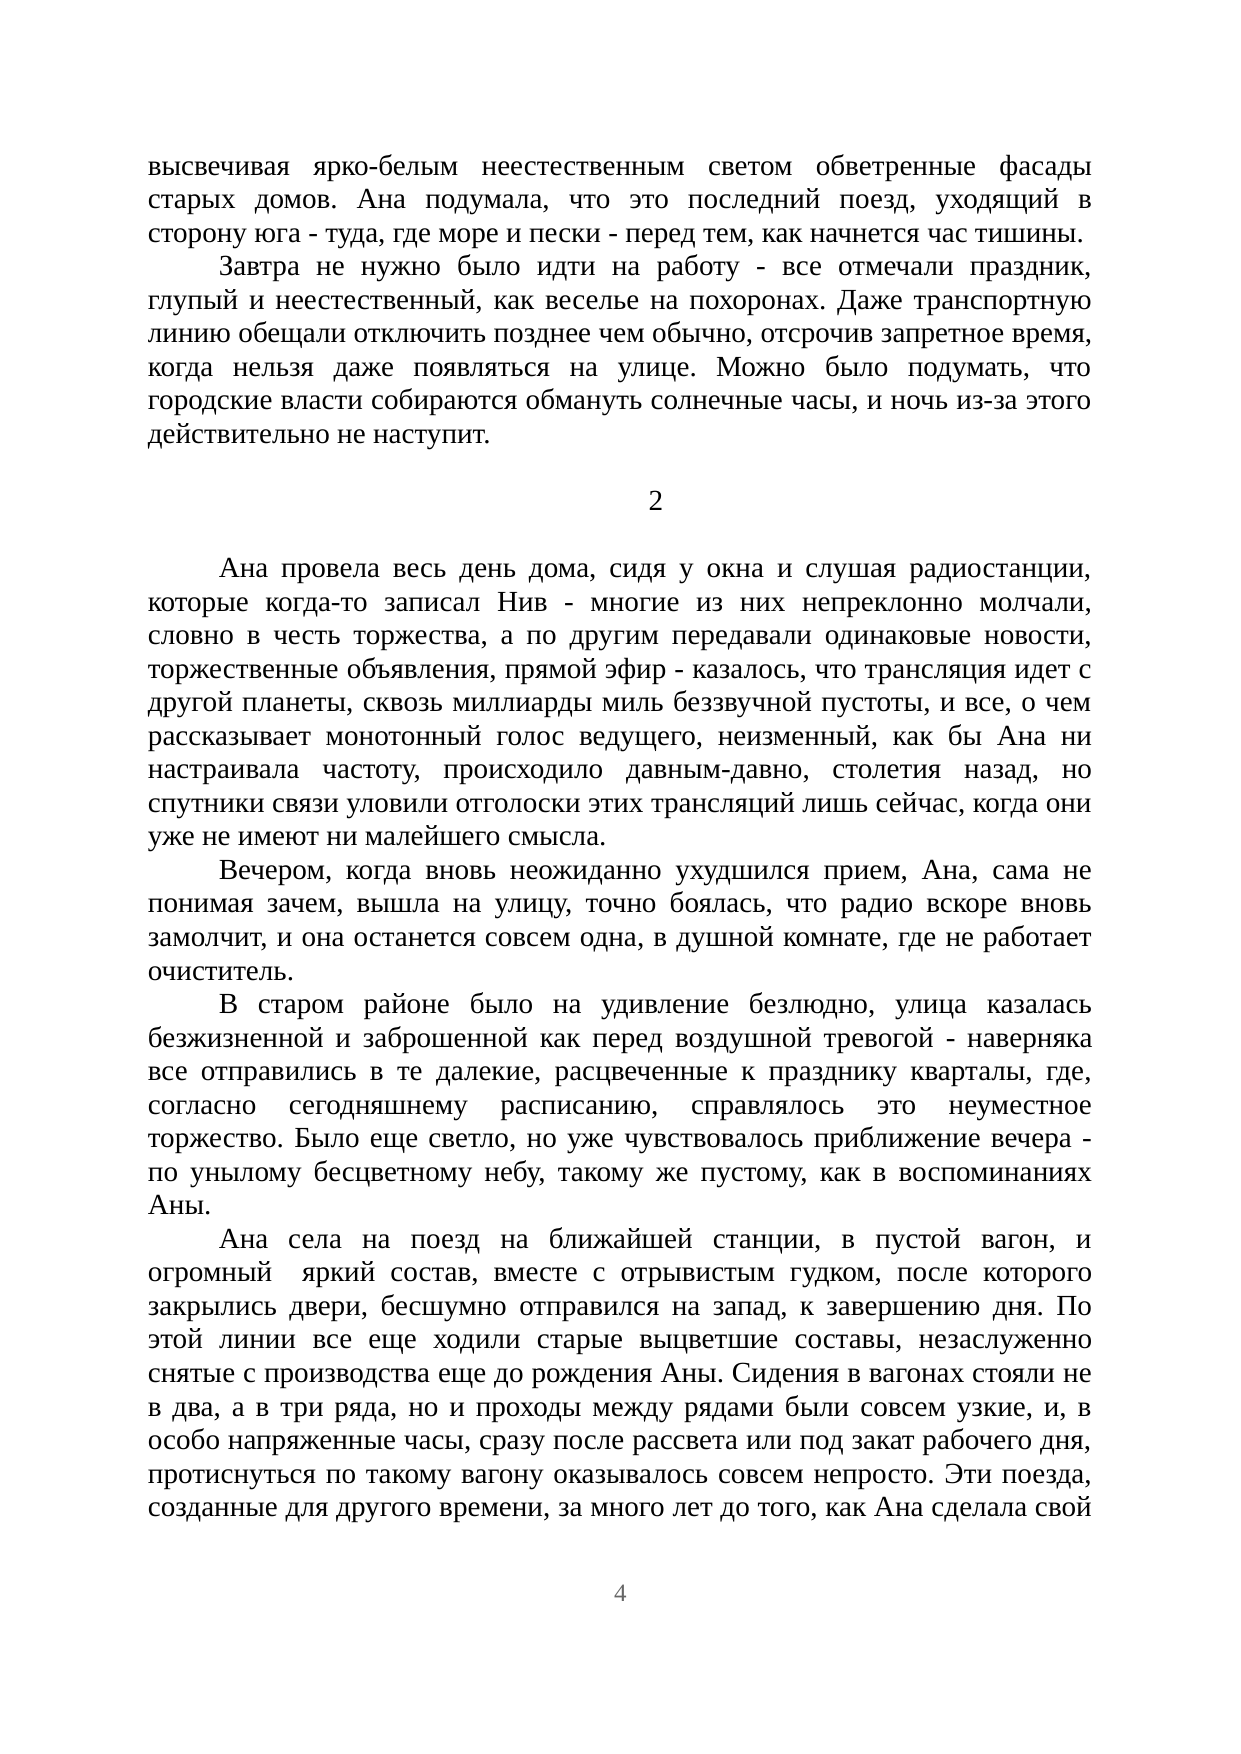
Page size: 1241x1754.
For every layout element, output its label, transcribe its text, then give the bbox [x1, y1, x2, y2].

text Ана провела весь день дома, сидя у окна и слушая радиостанции, которые когда-то записал Нив - многие из них непреклонно молчали, словно в честь торжества, а по другим передавали одинаковые новости, торжественные объявления, прямой эфир - казалось, что трансляция идет с другой планеты, сквозь миллиарды миль беззвучной пустоты, и все, о чем рассказывает монотонный голос ведущего, неизменный, как бы Ана ни настраивала частоту, происходило давным-давно, столетия назад, но спутники связи уловили отголоски этих трансляций лишь сейчас, когда они уже не имеют ни малейшего смысла. [148, 550, 1093, 852]
text 2 [148, 483, 1093, 517]
text В старом районе было на удивление безлюдно, улица казалась безжизненной и заброшенной как перед воздушной тревогой - наверняка все отправились в те далекие, расцвеченные к празднику кварталы, где, согласно сегодняшнему расписанию, справлялось это неуместное торжество. Было еще светло, но уже чувствовалось приближение вечера - по унылому бесцветному небу, такому же пустому, как в воспоминаниях Аны. [148, 986, 1093, 1221]
text Вечером, когда вновь неожиданно ухудшился прием, Ана, сама не понимая зачем, вышла на улицу, точно боялась, что радио вскоре вновь замолчит, и она останется совсем одна, в душной комнате, где не работает очиститель. [148, 852, 1093, 986]
text высвечивая ярко-белым неестественным светом обветренные фасады старых домов. Ана подумала, что это последний поезд, уходящий в сторону юга - туда, где море и пески - перед тем, как начнется час тишины. [148, 148, 1093, 248]
text Завтра не нужно было идти на работу - все отмечали праздник, глупый и неестественный, как веселье на похоронах. Даже транспортную линию обещали отключить позднее чем обычно, отсрочив запретное время, когда нельзя даже появляться на улице. Можно было подумать, что городские власти собираются обмануть солнечные часы, и ночь из-за этого действительно не наступит. [148, 248, 1093, 449]
text Ана села на поезд на ближайшей станции, в пустой вагон, и огромный яркий состав, вместе с отрывистым гудком, после которого закрылись двери, бесшумно отправился на запад, к завершению дня. По этой линии все еще ходили старые выцветшие составы, незаслуженно снятые с производства еще до рождения Аны. Сидения в вагонах стояли не в два, а в три ряда, но и проходы между рядами были совсем узкие, и, в особо напряженные часы, сразу после рассвета или под закат рабочего дня, протиснуться по такому вагону оказывалось совсем непросто. Эти поезда, созданные для другого времени, за много лет до того, как Ана сделала свой [148, 1221, 1093, 1523]
